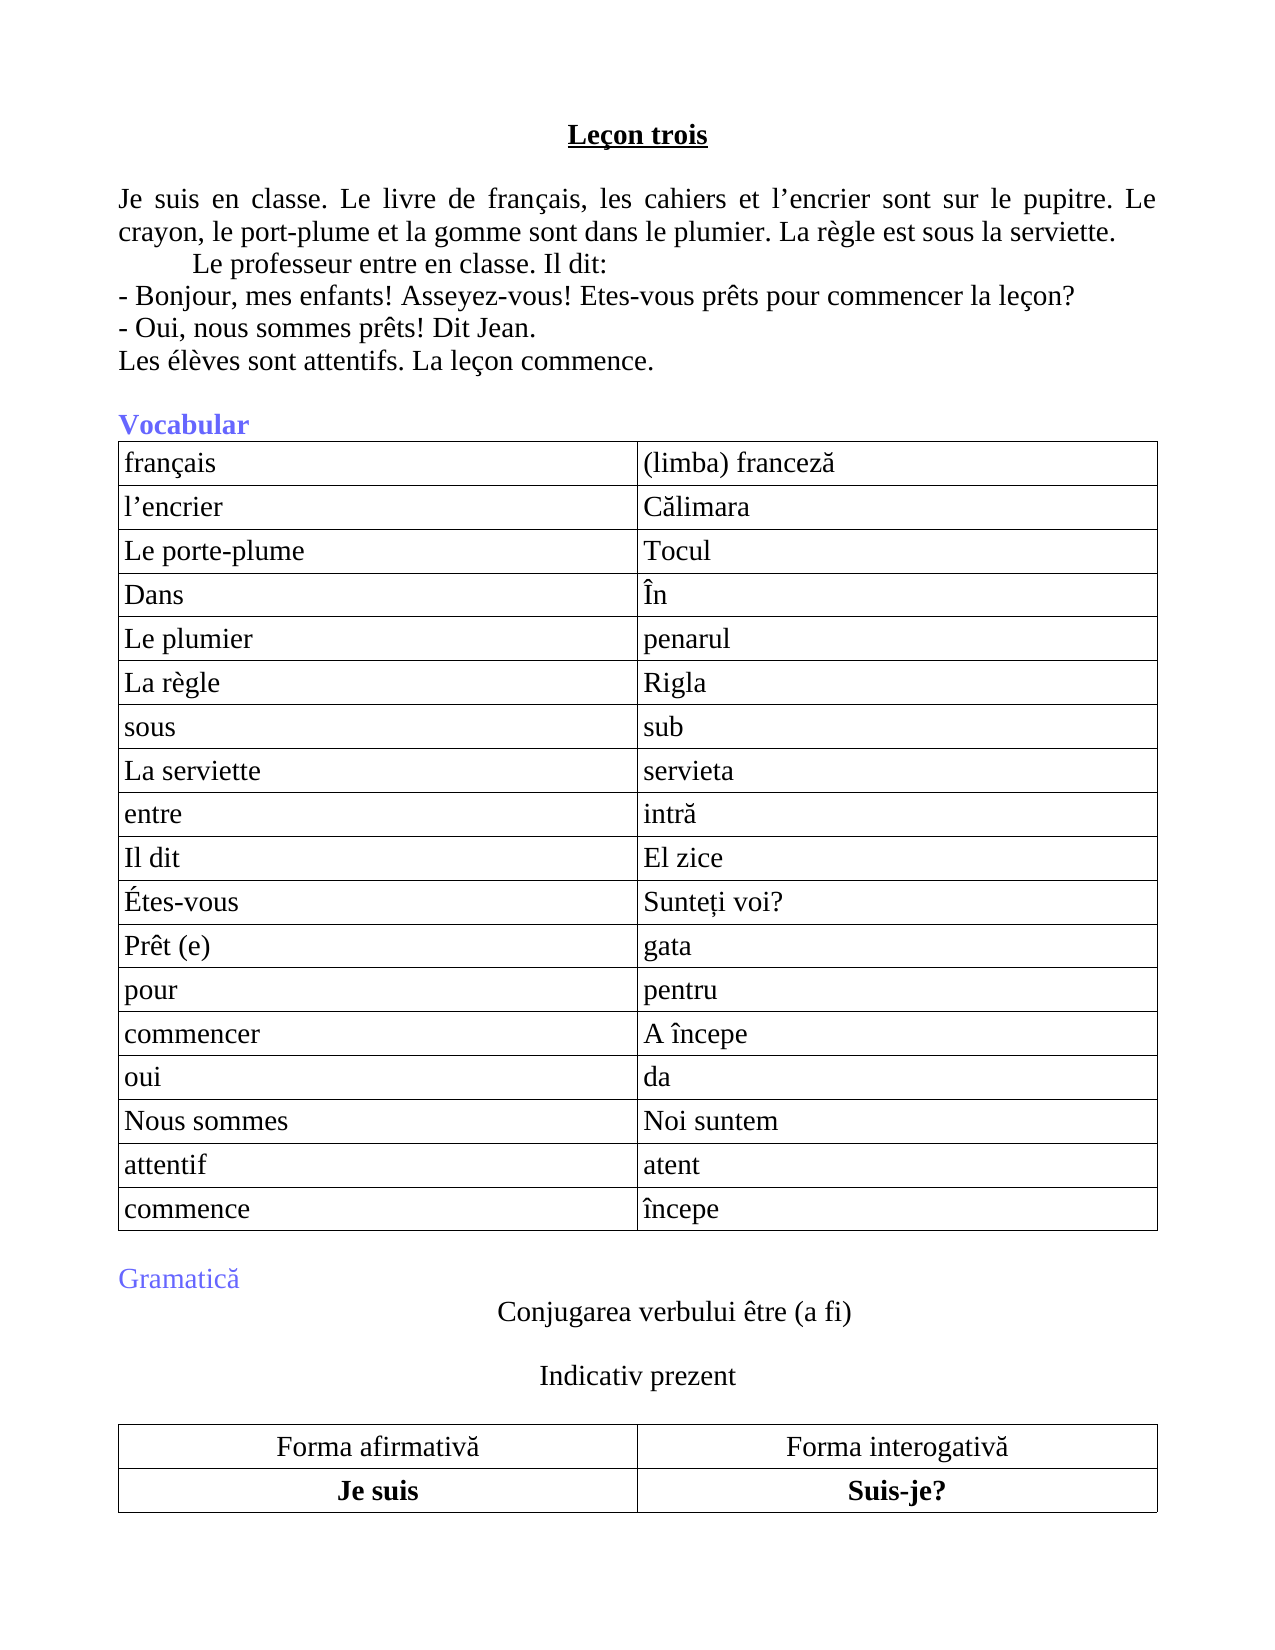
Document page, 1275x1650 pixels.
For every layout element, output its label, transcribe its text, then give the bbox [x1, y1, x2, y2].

table_cell La serviette [119, 749, 637, 792]
table_cell Dans [119, 574, 637, 616]
table_cell commence [119, 1188, 637, 1230]
table_header (limba) franceză [638, 442, 1157, 485]
table_cell Tocul [638, 530, 1157, 573]
text - Bonjour, mes enfants! Asseyez-vous! Etes-vous prêts pour commencer la leçon? [118, 279, 1157, 312]
table_cell intră [638, 793, 1157, 836]
table_header Forma interogativă [638, 1425, 1157, 1468]
table_cell servieta [638, 749, 1157, 792]
table_header Forma afirmativă [119, 1425, 637, 1468]
table_cell Je suis [119, 1469, 637, 1512]
text Vocabular [118, 409, 1157, 441]
table_cell Noi suntem [638, 1100, 1157, 1143]
table_cell Étes-vous [119, 881, 637, 923]
table_cell attentif [119, 1144, 637, 1187]
table_cell da [638, 1056, 1157, 1099]
table_header français [119, 442, 637, 485]
table_cell entre [119, 793, 637, 836]
table_cell sub [638, 705, 1157, 748]
text - Oui, nous sommes prêts! Dit Jean. [118, 312, 1157, 344]
table_cell Nous sommes [119, 1100, 637, 1143]
table_cell El zice [638, 837, 1157, 879]
table_cell pour [119, 968, 637, 1011]
table_cell A începe [638, 1012, 1157, 1055]
table_cell Rigla [638, 661, 1157, 704]
text Le professeur entre en classe. Il dit: [118, 247, 1157, 279]
table_cell Prêt (e) [119, 925, 637, 967]
text Gramatică [118, 1263, 1157, 1295]
table_cell În [638, 574, 1157, 616]
text Indicativ prezent [118, 1360, 1157, 1392]
text Je suis en classe. Le livre de français, les cahiers et l’encrier sont sur le pupitre. Le crayon, le port-plume et la gomme sont dans le plumier. La règle est sous la serviette. [118, 183, 1157, 247]
table_cell Călimara [638, 486, 1157, 529]
text Les élèves sont attentifs. La leçon commence. [118, 344, 1157, 376]
text Leçon trois [118, 118, 1157, 150]
text Conjugarea verbului être (a fi) [118, 1295, 1157, 1327]
table_cell sous [119, 705, 637, 748]
table_cell Suis-je? [638, 1469, 1157, 1512]
table_cell La règle [119, 661, 637, 704]
table_cell Il dit [119, 837, 637, 879]
table_cell începe [638, 1188, 1157, 1230]
table_cell pentru [638, 968, 1157, 1011]
table_cell commencer [119, 1012, 637, 1055]
table_cell atent [638, 1144, 1157, 1187]
table_cell Sunteți voi? [638, 881, 1157, 923]
table_cell l’encrier [119, 486, 637, 529]
table_cell Le porte-plume [119, 530, 637, 573]
table_cell oui [119, 1056, 637, 1099]
table_cell gata [638, 925, 1157, 967]
table_cell penarul [638, 617, 1157, 660]
table_cell Le plumier [119, 617, 637, 660]
